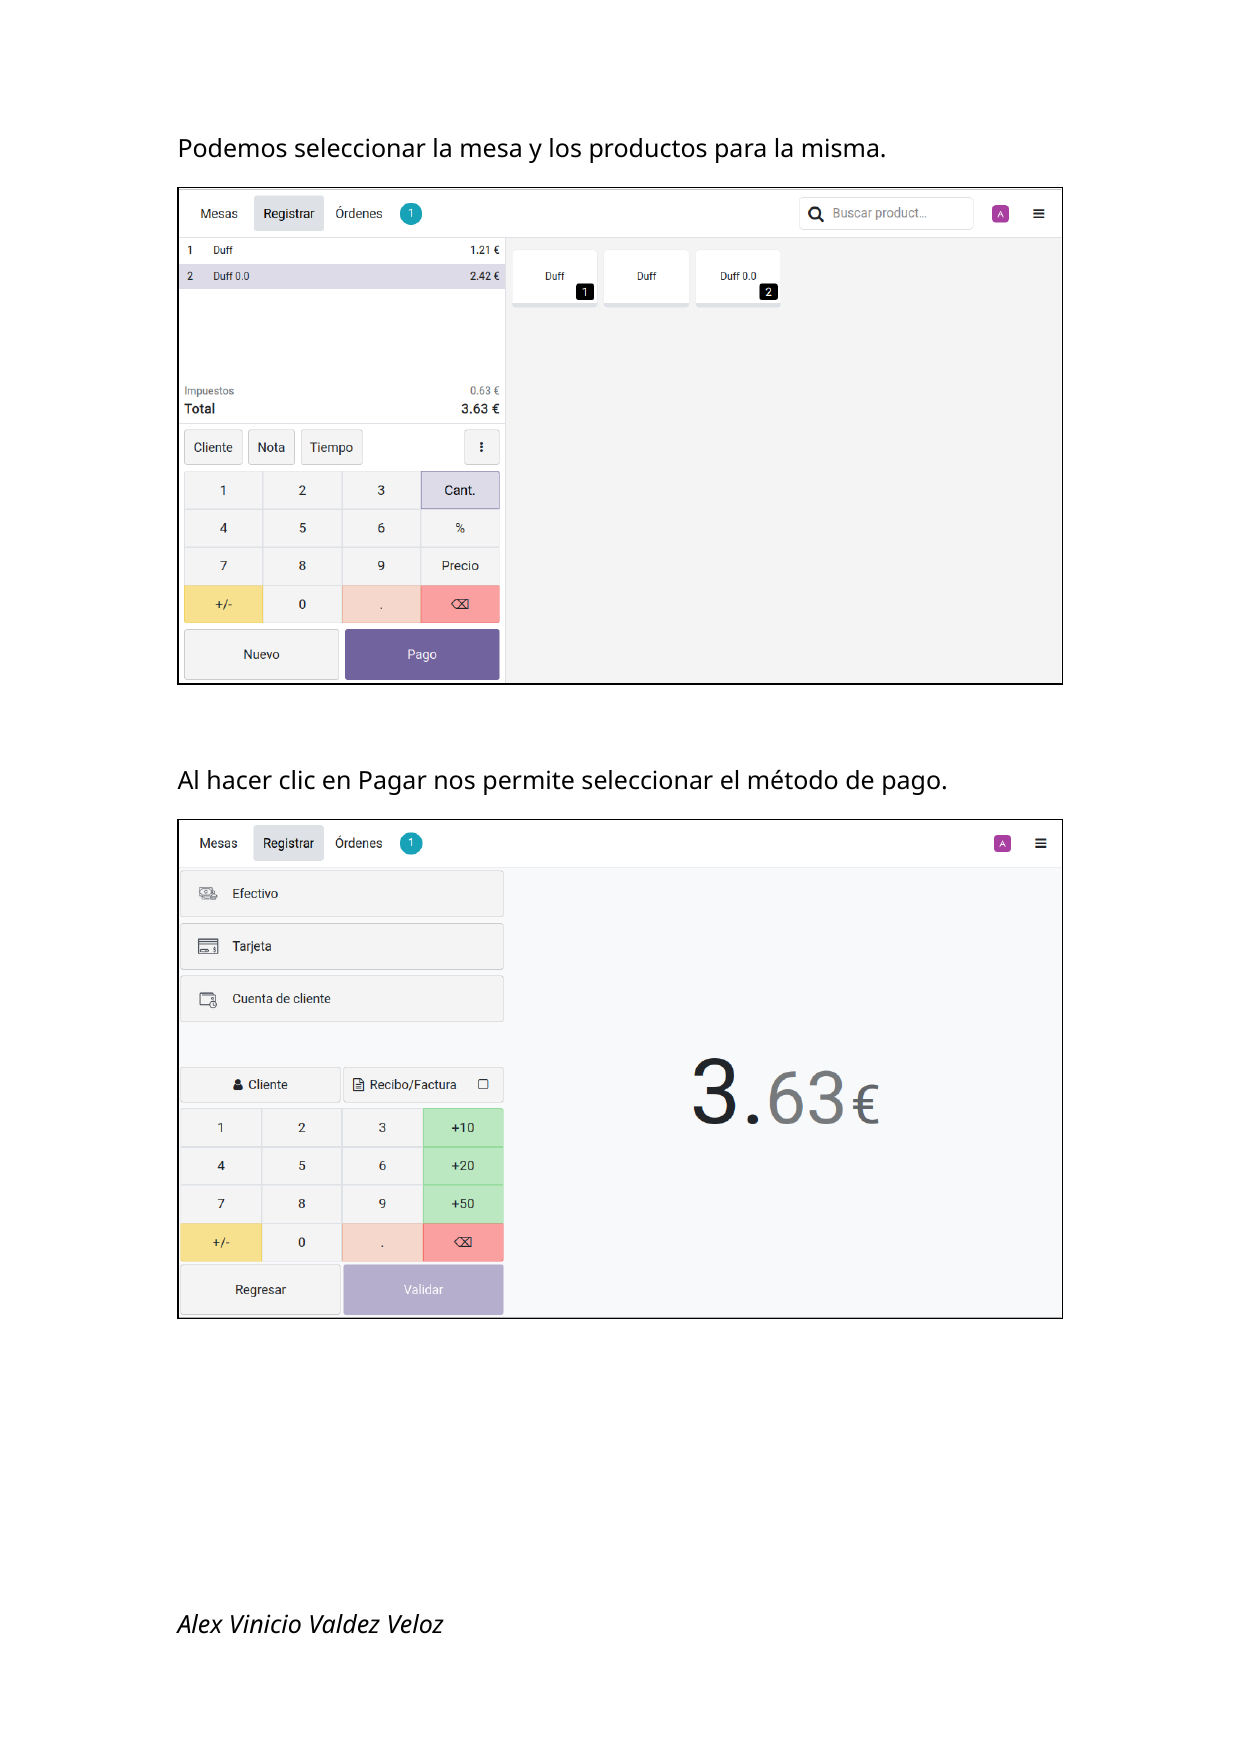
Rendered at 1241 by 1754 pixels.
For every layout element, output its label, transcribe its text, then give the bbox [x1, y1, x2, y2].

text Podemos seleccionar la mesa y los productos para la misma. [177, 131, 1063, 165]
text Al hacer clic en Pagar nos permite seleccionar el método de pago. [177, 763, 1063, 797]
